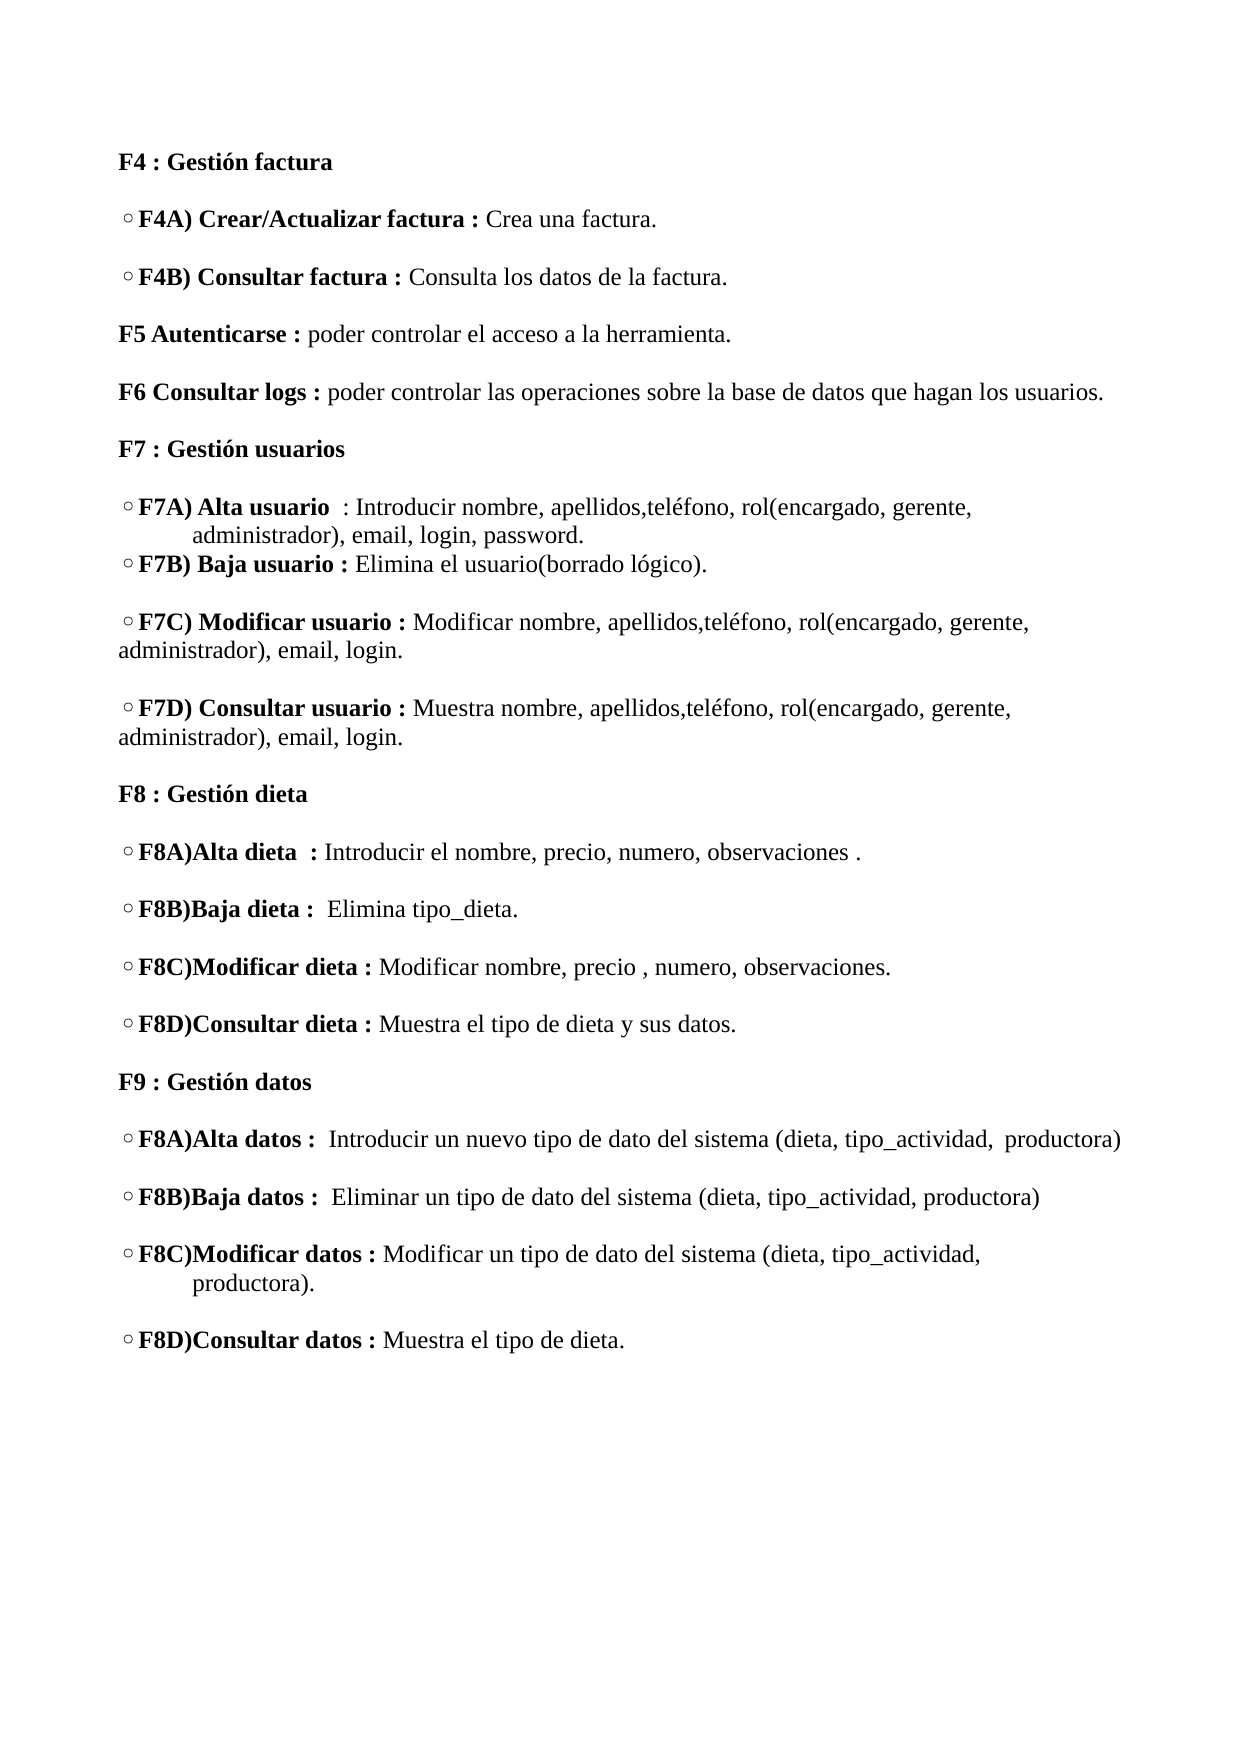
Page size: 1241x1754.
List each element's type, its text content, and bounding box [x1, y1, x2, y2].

list F8C)Modificar dieta : Modificar nombre, precio , numero, observaciones. [118, 952, 1122, 981]
list F7B) Baja usuario : Elimina el usuario(borrado lógico). [118, 549, 1122, 578]
list F6 Consultar logs : poder controlar las operaciones sobre la base de datos que hagan los usuarios. [118, 377, 1122, 406]
list F8D)Consultar dieta : Muestra el tipo de dieta y sus datos. [118, 1009, 1122, 1038]
list F8B)Baja dieta : Elimina tipo_dieta. [118, 894, 1122, 923]
list F8D)Consultar datos : Muestra el tipo de dieta. [118, 1326, 1122, 1354]
list F4B) Consultar factura : Consulta los datos de la factura. [118, 262, 1122, 291]
list F9 : Gestión datos [118, 1067, 1122, 1096]
list F4A) Crear/Actualizar factura : Crea una factura. [118, 204, 1122, 233]
list F7C) Modificar usuario : Modificar nombre, apellidos,teléfono, rol(encargado, gerente, administrador), email, login. [118, 607, 1122, 664]
list F8 : Gestión dieta [118, 779, 1122, 808]
list F7D) Consultar usuario : Muestra nombre, apellidos,teléfono, rol(encargado, gerente, administrador), email, login. [118, 693, 1122, 751]
list F8B)Baja datos : Eliminar un tipo de dato del sistema (dieta, tipo_actividad, productora) [118, 1182, 1122, 1211]
list F8C)Modificar datos : Modificar un tipo de dato del sistema (dieta, tipo_actividad, productora). [118, 1239, 1122, 1297]
list F8A)Alta datos : Introducir un nuevo tipo de dato del sistema (dieta, tipo_actividad, productora) [118, 1124, 1122, 1153]
list F7 : Gestión usuarios [118, 434, 1122, 463]
list F5 Autenticarse : poder controlar el acceso a la herramienta. [118, 319, 1122, 348]
list F8A)Alta dieta : Introducir el nombre, precio, numero, observaciones . [118, 837, 1122, 866]
list F7A) Alta usuario : Introducir nombre, apellidos,teléfono, rol(encargado, gerente, administrador), email, login, password. [118, 492, 1122, 549]
list F4 : Gestión factura [118, 147, 1122, 176]
